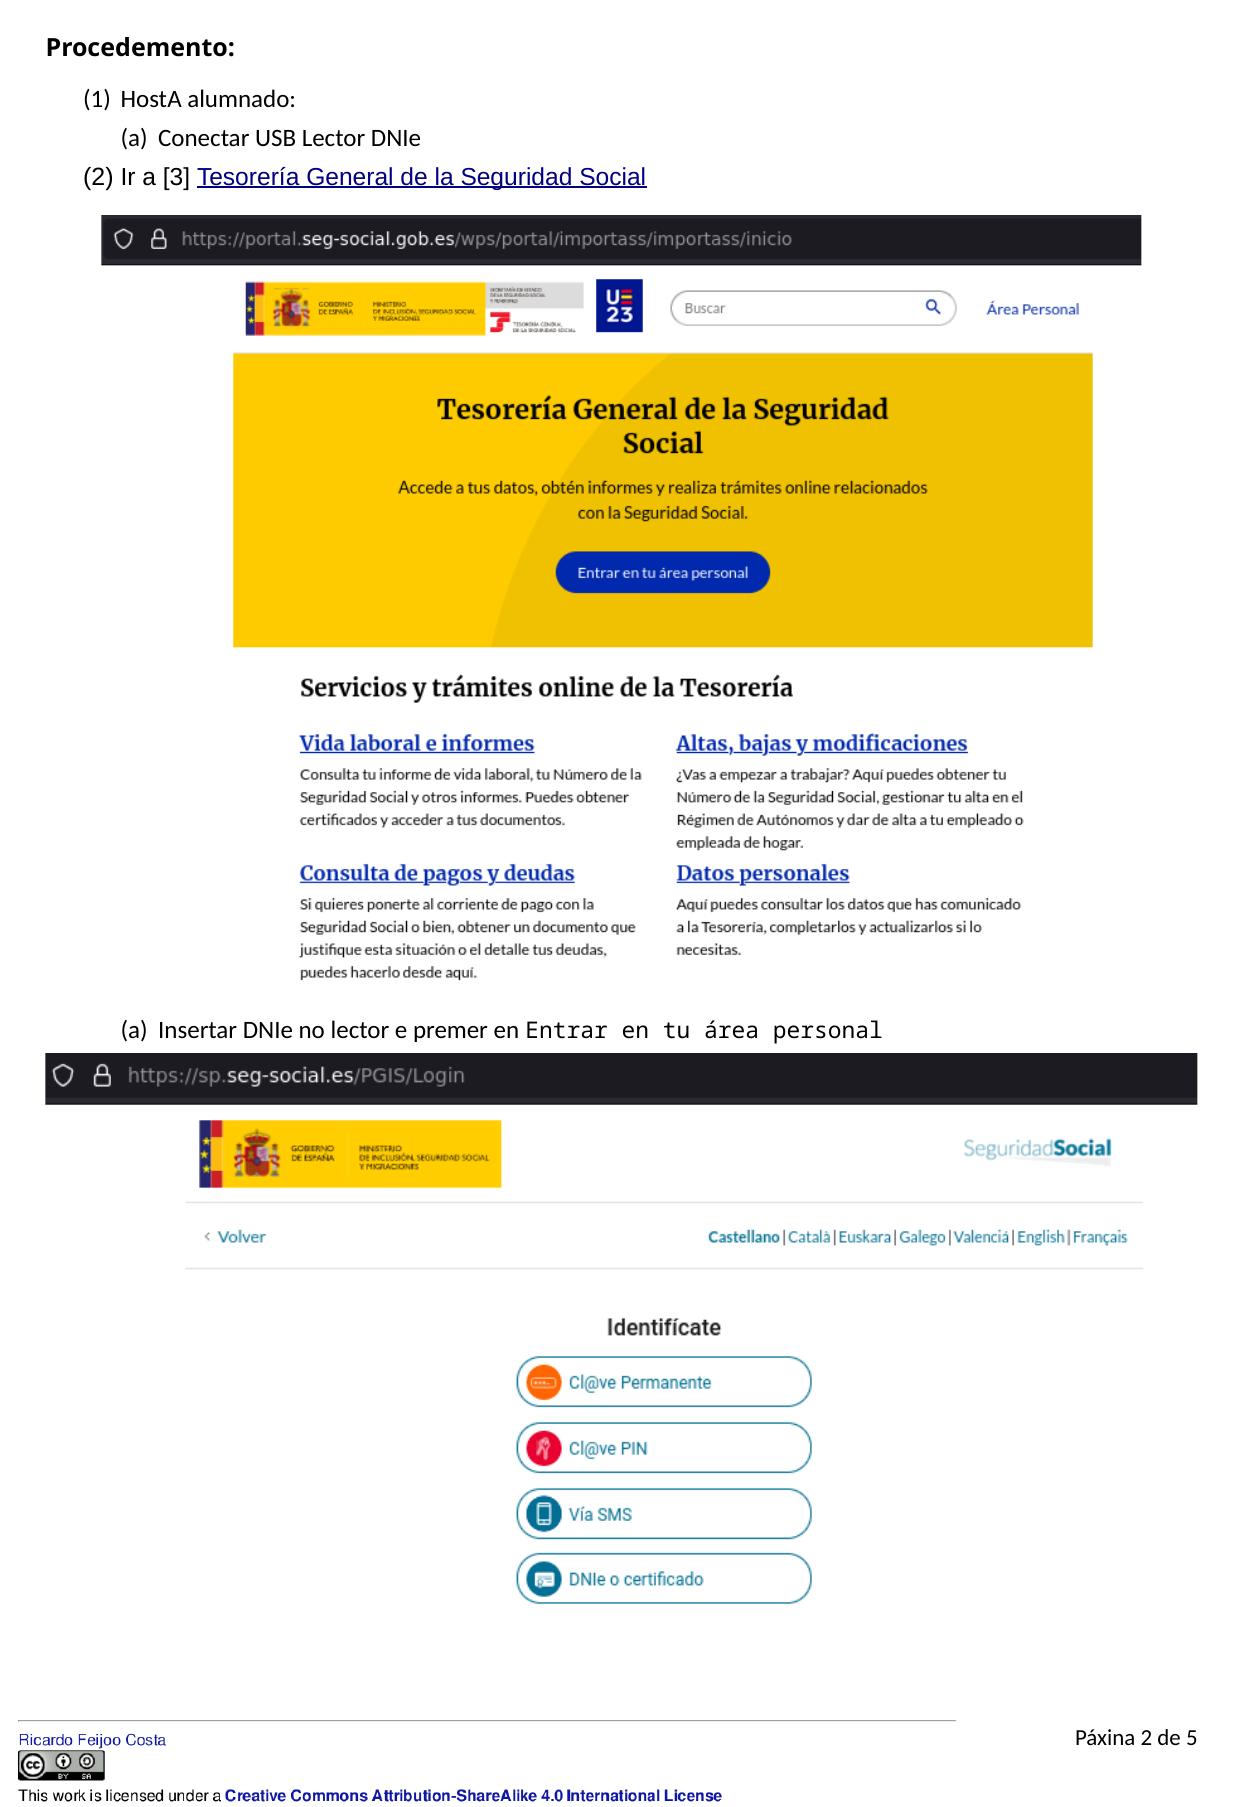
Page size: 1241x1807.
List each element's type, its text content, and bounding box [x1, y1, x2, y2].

picture [45, 1053, 1198, 1639]
text Procedemento: [45, 30, 1197, 64]
list HostA alumnado: [83, 83, 1197, 113]
list Ir a [3] Tesorería General de la Seguridad Social [83, 161, 1197, 190]
list Insertar DNIe no lector e premer en Entrar en tu área personal [120, 1014, 1197, 1045]
picture [101, 215, 1142, 989]
picture [8, 1715, 957, 1806]
list Conectar USB Lector DNIe [120, 122, 1197, 153]
